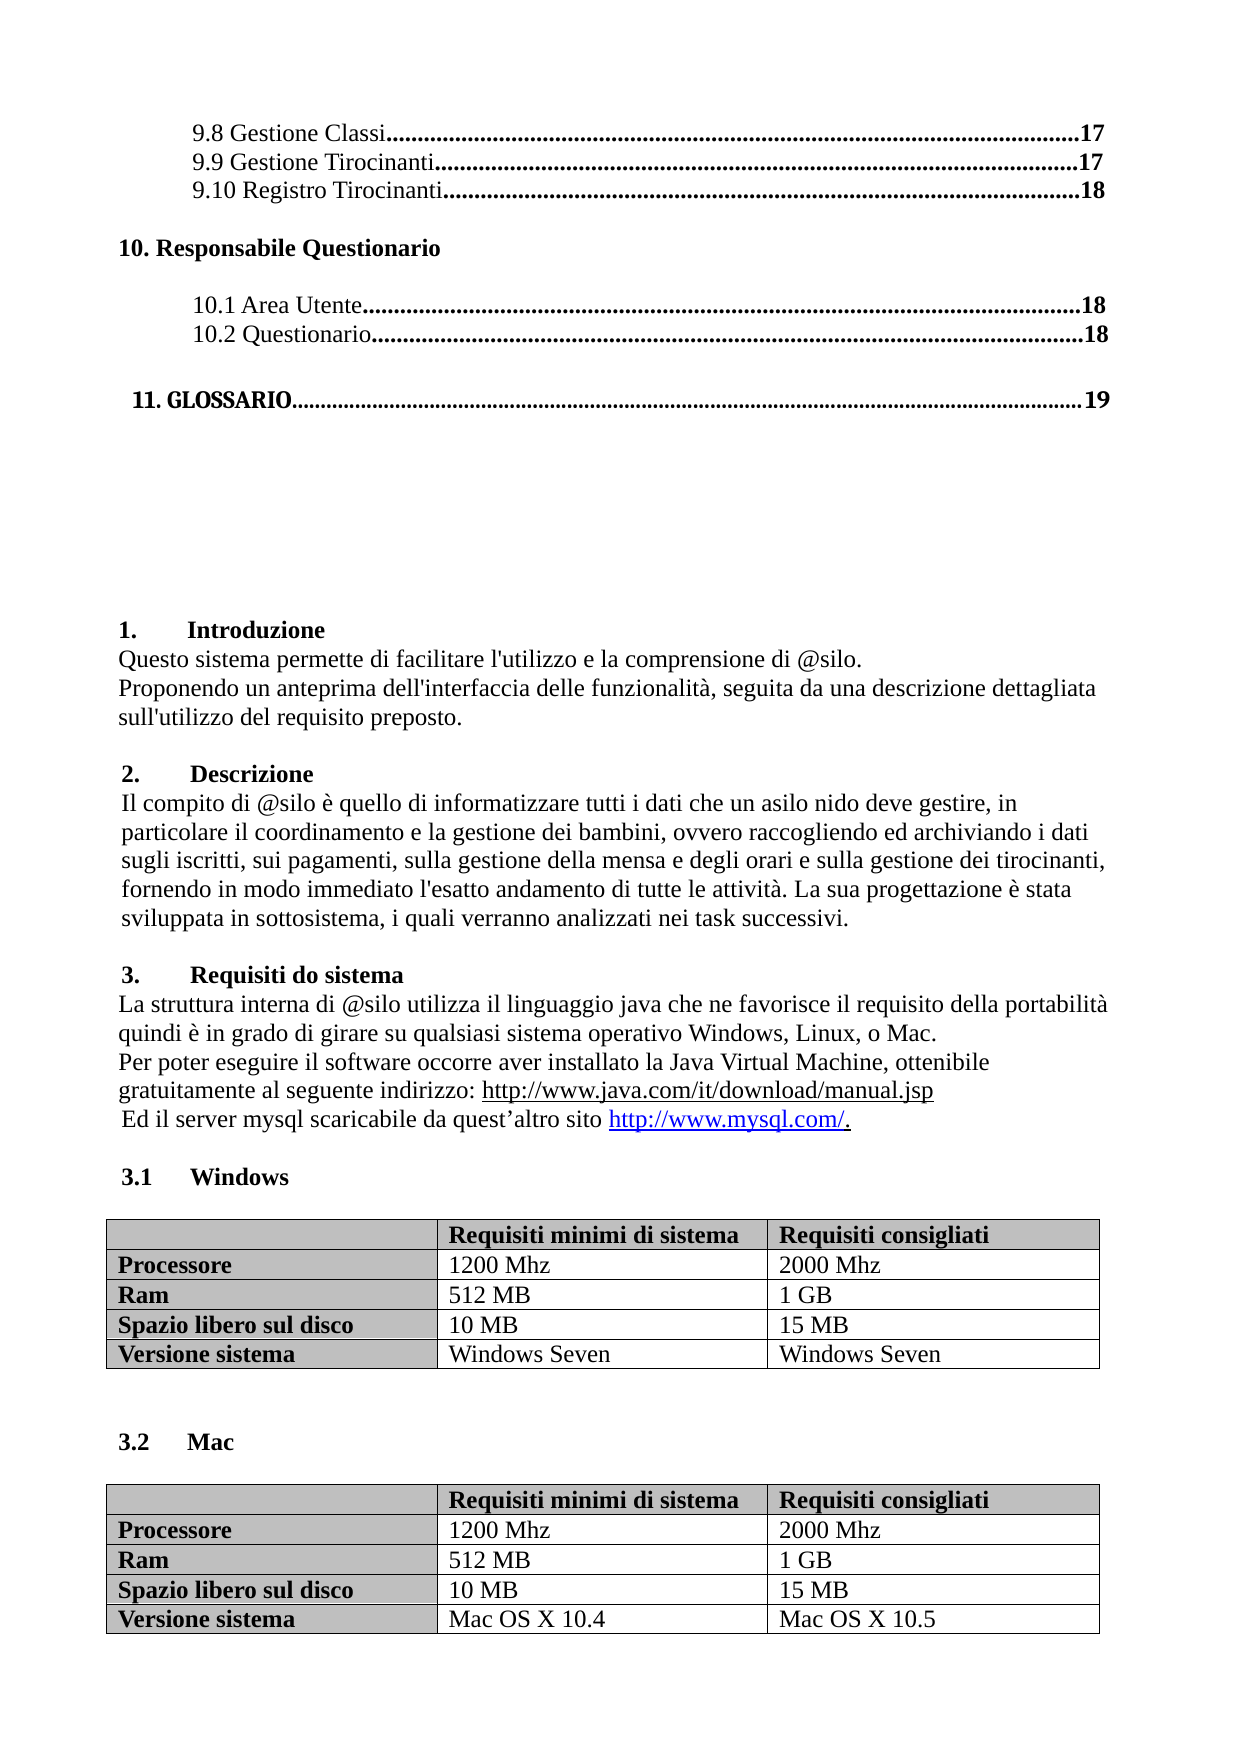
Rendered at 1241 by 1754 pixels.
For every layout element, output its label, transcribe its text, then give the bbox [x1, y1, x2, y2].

table_cell Versione sistema [107, 1605, 437, 1633]
table_cell 1200 Mhz [438, 1515, 767, 1544]
table_header Requisiti minimi di sistema [438, 1220, 767, 1249]
table_cell Processore [107, 1250, 437, 1279]
table_cell 10 MB [438, 1575, 767, 1603]
table_cell Ram [107, 1545, 437, 1574]
table_cell 1200 Mhz [438, 1250, 767, 1279]
text Proponendo un anteprima dell'interfaccia delle funzionalità, seguita da una descrizione dettagliata sull'utilizzo del requisito preposto. [118, 673, 1122, 731]
table_cell 512 MB [438, 1545, 767, 1574]
table_header Requisiti consigliati [768, 1220, 1099, 1249]
text 10.2 Questionario..................................................................................................................18 [192, 319, 1122, 348]
text Ed il server mysql scaricabile da quest’altro sito http://www.mysql.com/. [121, 1104, 1122, 1133]
text 2. Descrizione [121, 759, 1122, 788]
table_header [107, 1220, 437, 1249]
table_cell 15 MB [768, 1310, 1099, 1338]
text La struttura interna di @silo utilizza il linguaggio java che ne favorisce il requisito della portabilità quindi è in grado di girare su qualsiasi sistema operativo Windows, Linux, o Mac. [118, 989, 1122, 1047]
table_cell 1 GB [768, 1280, 1099, 1309]
table_header Requisiti minimi di sistema [438, 1485, 767, 1514]
table_cell 10 MB [438, 1310, 767, 1338]
table_cell Windows Seven [768, 1340, 1099, 1368]
text Il compito di @silo è quello di informatizzare tutti i dati che un asilo nido deve gestire, in particolare il coordinamento e la gestione dei bambini, ovvero raccogliendo ed archiviando i dati sugli iscritti, sui pagamenti, sulla gestione della mensa e degli orari e sulla gestione dei tirocinanti, fornendo in modo immediato l'esatto andamento di tutte le attività. La sua progettazione è stata sviluppata in sottosistema, i quali verranno analizzati nei task successivi. [121, 788, 1122, 932]
text 1. Introduzione [118, 616, 1122, 644]
text 10. Responsabile Questionario [118, 233, 1122, 262]
text Per poter eseguire il software occorre aver installato la Java Virtual Machine, ottenibile gratuitamente al seguente indirizzo: http://www.java.com/it/download/manual.jsp [118, 1047, 1122, 1104]
table_header Requisiti consigliati [768, 1485, 1099, 1514]
table_cell 512 MB [438, 1280, 767, 1309]
text 3.1 Windows [121, 1162, 1122, 1191]
text 3.2 Mac [118, 1427, 1122, 1456]
text 11. Glossario 19 [118, 386, 1110, 414]
text 9.9 Gestione Tirocinanti.......................................................................................................17 [192, 147, 1122, 176]
table_cell 1 GB [768, 1545, 1099, 1574]
text 10.1 Area Utente...................................................................................................................18 [192, 291, 1122, 319]
text 3. Requisiti do sistema [121, 961, 1122, 989]
table_cell Windows Seven [438, 1340, 767, 1368]
table_cell 15 MB [768, 1575, 1099, 1603]
table_cell Mac OS X 10.4 [438, 1605, 767, 1633]
table_cell Processore [107, 1515, 437, 1544]
table_cell Spazio libero sul disco [107, 1575, 437, 1603]
table_cell Spazio libero sul disco [107, 1310, 437, 1338]
table_cell 2000 Mhz [768, 1515, 1099, 1544]
text Questo sistema permette di facilitare l'utilizzo e la comprensione di @silo. [118, 644, 1122, 673]
table_cell Mac OS X 10.5 [768, 1605, 1099, 1633]
text 9.10 Registro Tirocinanti......................................................................................................18 [192, 176, 1122, 204]
table_cell Ram [107, 1280, 437, 1309]
table_cell Versione sistema [107, 1340, 437, 1368]
text 9.8 Gestione Classi...............................................................................................................17 [192, 118, 1122, 147]
table_header [107, 1485, 437, 1514]
table_cell 2000 Mhz [768, 1250, 1099, 1279]
